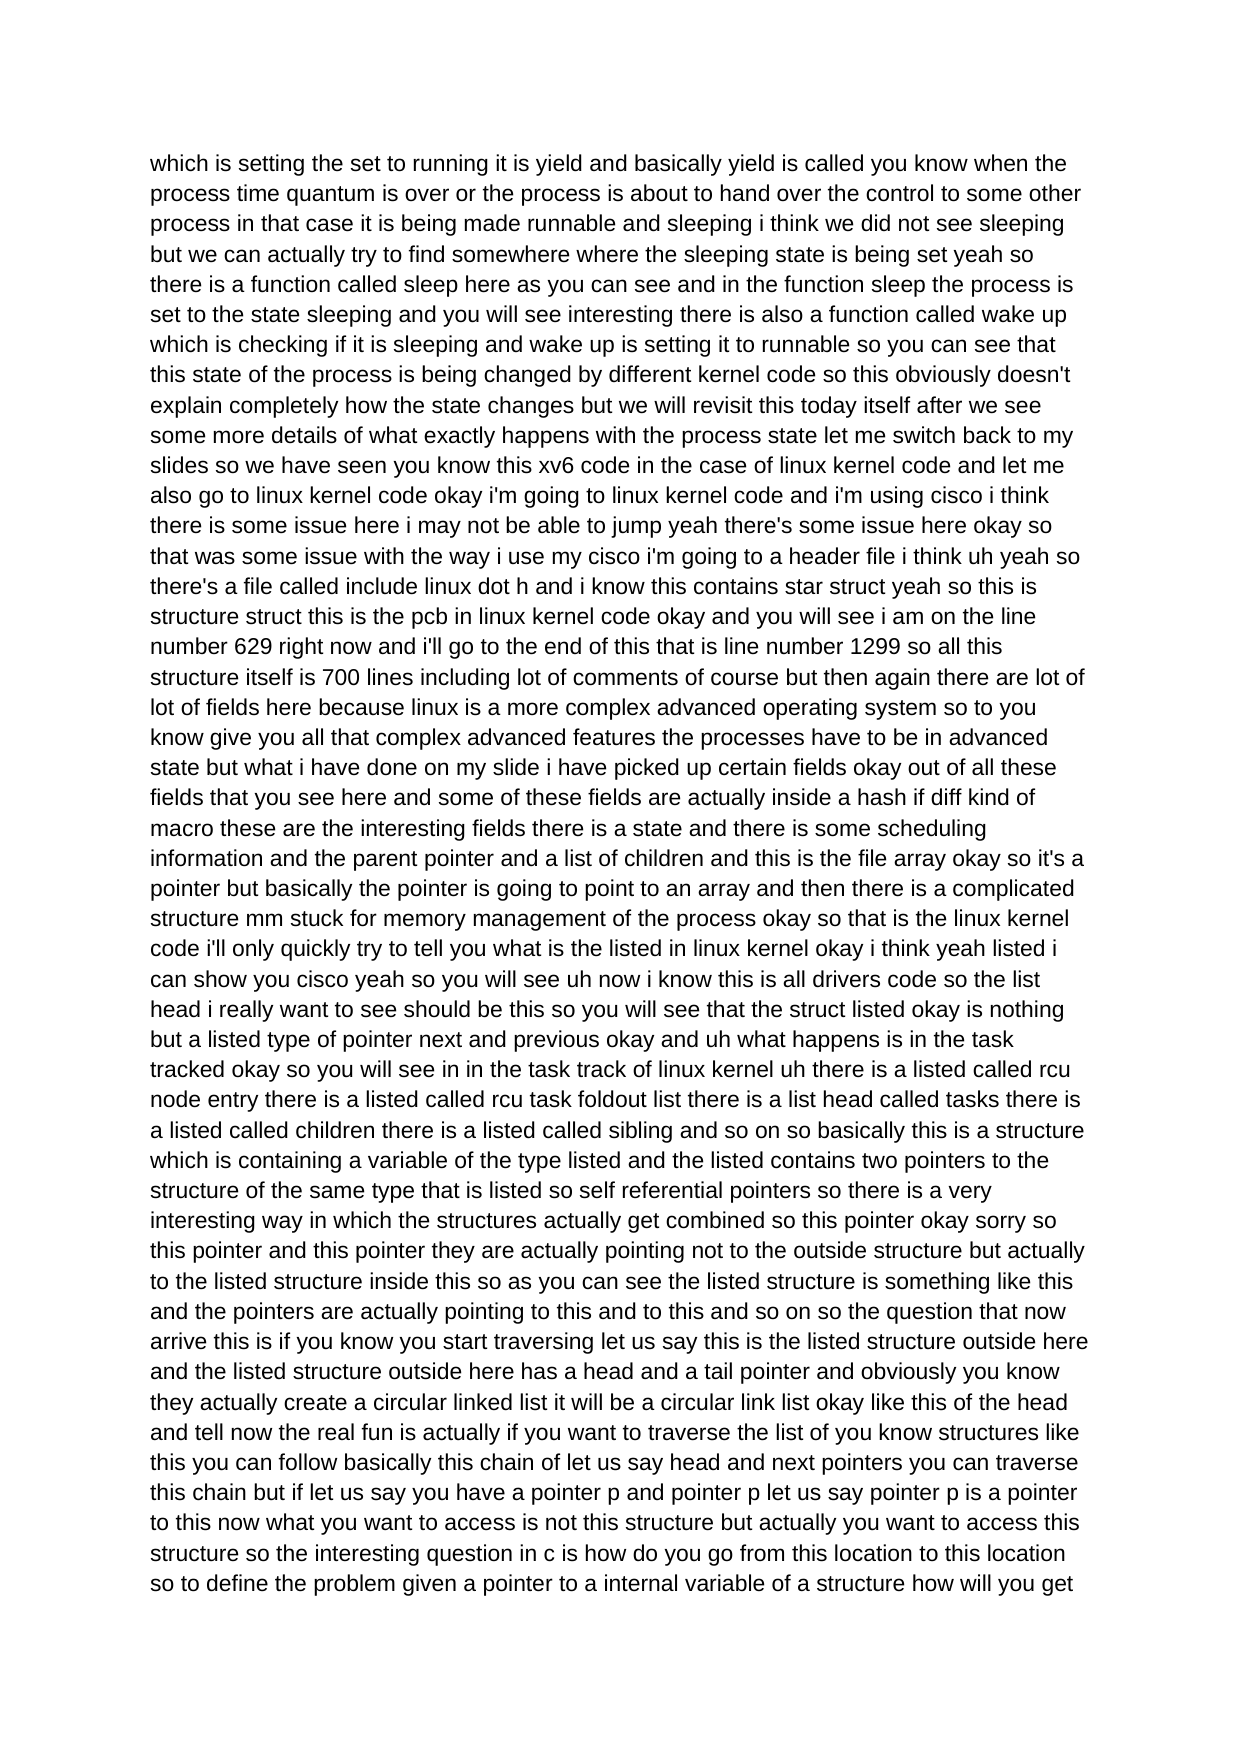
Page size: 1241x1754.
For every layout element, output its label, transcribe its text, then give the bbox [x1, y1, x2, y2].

text which is setting the set to running it is yield and basically yield is called you know when the process time quantum is over or the process is about to hand over the control to some other process in that case it is being made runnable and sleeping i think we did not see sleeping but we can actually try to find somewhere where the sleeping state is being set yeah so there is a function called sleep here as you can see and in the function sleep the process is set to the state sleeping and you will see interesting there is also a function called wake up which is checking if it is sleeping and wake up is setting it to runnable so you can see that this state of the process is being changed by different kernel code so this obviously doesn't explain completely how the state changes but we will revisit this today itself after we see some more details of what exactly happens with the process state let me switch back to my slides so we have seen you know this xv6 code in the case of linux kernel code and let me also go to linux kernel code okay i'm going to linux kernel code and i'm using cisco i think there is some issue here i may not be able to jump yeah there's some issue here okay so that was some issue with the way i use my cisco i'm going to a header file i think uh yeah so there's a file called include linux dot h and i know this contains star struct yeah so this is structure struct this is the pcb in linux kernel code okay and you will see i am on the line number 629 right now and i'll go to the end of this that is line number 1299 so all this structure itself is 700 lines including lot of comments of course but then again there are lot of lot of fields here because linux is a more complex advanced operating system so to you know give you all that complex advanced features the processes have to be in advanced state but what i have done on my slide i have picked up certain fields okay out of all these fields that you see here and some of these fields are actually inside a hash if diff kind of macro these are the interesting fields there is a state and there is some scheduling information and the parent pointer and a list of children and this is the file array okay so it's a pointer but basically the pointer is going to point to an array and then there is a complicated structure mm stuck for memory management of the process okay so that is the linux kernel code i'll only quickly try to tell you what is the listed in linux kernel okay i think yeah listed i can show you cisco yeah so you will see uh now i know this is all drivers code so the list head i really want to see should be this so you will see that the struct listed okay is nothing but a listed type of pointer next and previous okay and uh what happens is in the task tracked okay so you will see in in the task track of linux kernel uh there is a listed called rcu node entry there is a listed called rcu task foldout list there is a list head called tasks there is a listed called children there is a listed called sibling and so on so basically this is a structure which is containing a variable of the type listed and the listed contains two pointers to the structure of the same type that is listed so self referential pointers so there is a very interesting way in which the structures actually get combined so this pointer okay sorry so this pointer and this pointer they are actually pointing not to the outside structure but actually to the listed structure inside this so as you can see the listed structure is something like this and the pointers are actually pointing to this and to this and so on so the question that now arrive this is if you know you start traversing let us say this is the listed structure outside here and the listed structure outside here has a head and a tail pointer and obviously you know they actually create a circular linked list it will be a circular link list okay like this of the head and tell now the real fun is actually if you want to traverse the list of you know structures like this you can follow basically this chain of let us say head and next pointers you can traverse this chain but if let us say you have a pointer p and pointer p let us say pointer p is a pointer to this now what you want to access is not this structure but actually you want to access this structure so the interesting question in c is how do you go from this location to this location so to define the problem given a pointer to a internal variable of a structure how will you get [150, 150, 1090, 1596]
